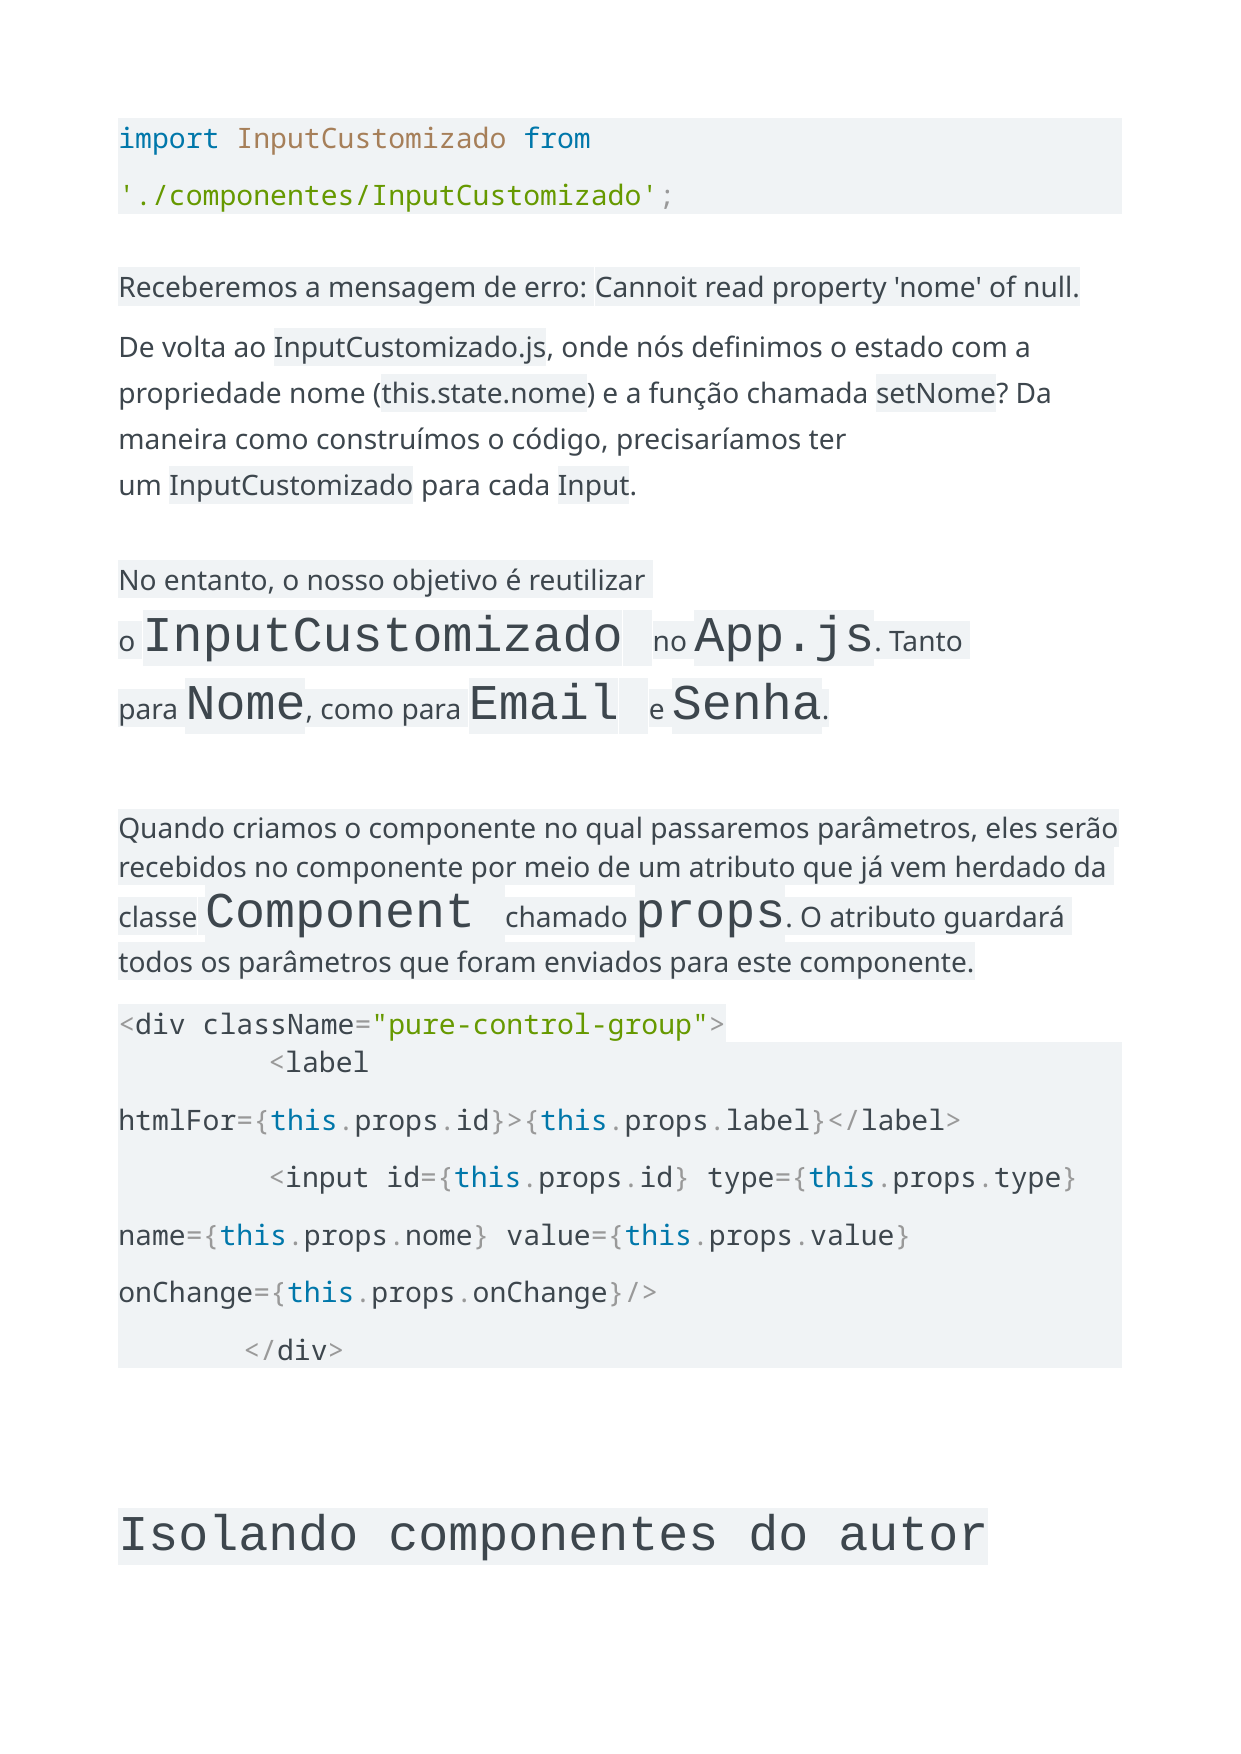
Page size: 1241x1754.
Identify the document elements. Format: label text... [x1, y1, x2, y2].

text </div> [118, 1330, 1122, 1368]
text Receberemos a mensagem de erro: Cannoit read property 'nome' of null. [118, 267, 1122, 306]
text Quando criamos o componente no qual passaremos parâmetros, eles serão recebidos no componente por meio de um atributo que já vem herdado da classe Component chamado props. O atributo guardará todos os parâmetros que foram enviados para este componente. [118, 809, 1122, 980]
text <div className="pure-control-group"> [118, 1004, 1122, 1042]
text <label htmlFor={this.props.id}>{this.props.label}</label> [118, 1042, 1122, 1138]
text <input id={this.props.id} type={this.props.type} name={this.props.nome} value={this.props.value} onChange={this.props.onChange}/> [118, 1157, 1122, 1311]
text Isolando componentes do autor [118, 1508, 1122, 1565]
text De volta ao InputCustomizado.js, onde nós definimos o estado com a propriedade nome (this.state.nome) e a função chamada setNome? Da maneira como construímos o código, precisaríamos ter um InputCustomizado para cada Input. [118, 328, 1122, 504]
text import InputCustomizado from './componentes/InputCustomizado'; [118, 118, 1122, 214]
text No entanto, o nosso objetivo é reutilizar o InputCustomizado no App.js. Tanto para Nome, como para Email e Senha. [118, 560, 1122, 734]
